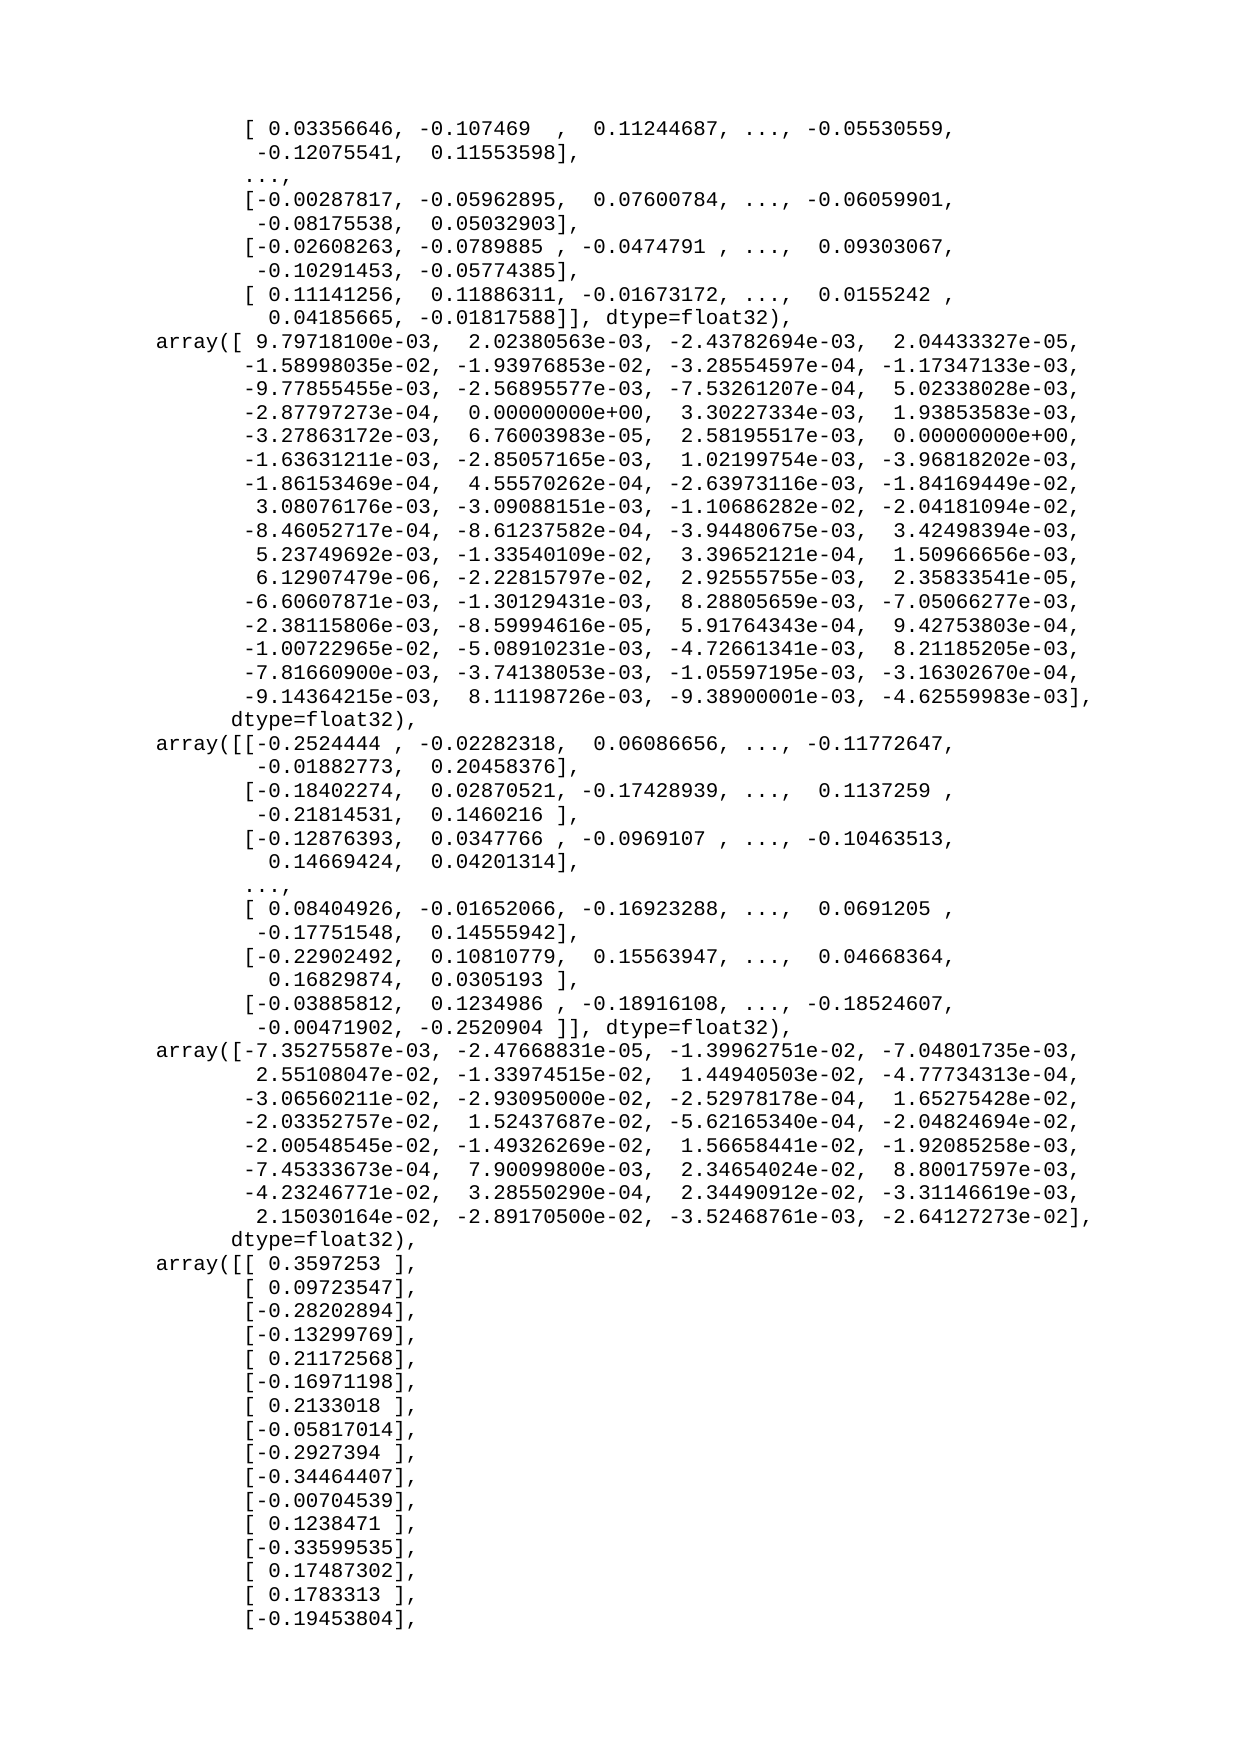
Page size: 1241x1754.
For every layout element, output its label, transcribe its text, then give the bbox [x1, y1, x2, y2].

text dtype=float32), [118, 709, 1122, 733]
text -9.14364215e-03, 8.11198726e-03, -9.38900001e-03, -4.62559983e-03], [118, 686, 1122, 709]
text ..., [118, 875, 1122, 898]
text -0.17751548, 0.14555942], [118, 922, 1122, 946]
text -4.23246771e-02, 3.28550290e-04, 2.34490912e-02, -3.31146619e-03, [118, 1182, 1122, 1206]
text -0.08175538, 0.05032903], [118, 213, 1122, 236]
text [-0.34464407], [118, 1466, 1122, 1489]
text -2.03352757e-02, 1.52437687e-02, -5.62165340e-04, -2.04824694e-02, [118, 1111, 1122, 1135]
text array([[ 0.3597253 ], [118, 1253, 1122, 1277]
text [-0.03885812, 0.1234986 , -0.18916108, ..., -0.18524607, [118, 993, 1122, 1017]
text -1.00722965e-02, -5.08910231e-03, -4.72661341e-03, 8.21185205e-03, [118, 638, 1122, 662]
text [ 0.09723547], [118, 1277, 1122, 1300]
text 0.04185665, -0.01817588]], dtype=float32), [118, 307, 1122, 331]
text -0.21814531, 0.1460216 ], [118, 804, 1122, 827]
text 2.15030164e-02, -2.89170500e-02, -3.52468761e-03, -2.64127273e-02], [118, 1206, 1122, 1229]
text [ 0.2133018 ], [118, 1395, 1122, 1419]
text -2.38115806e-03, -8.59994616e-05, 5.91764343e-04, 9.42753803e-04, [118, 615, 1122, 638]
text -7.81660900e-03, -3.74138053e-03, -1.05597195e-03, -3.16302670e-04, [118, 662, 1122, 686]
text [-0.05817014], [118, 1419, 1122, 1442]
text [-0.2927394 ], [118, 1442, 1122, 1466]
text 2.55108047e-02, -1.33974515e-02, 1.44940503e-02, -4.77734313e-04, [118, 1064, 1122, 1088]
text [ 0.21172568], [118, 1348, 1122, 1371]
text [-0.00704539], [118, 1489, 1122, 1513]
text array([ 9.79718100e-03, 2.02380563e-03, -2.43782694e-03, 2.04433327e-05, [118, 331, 1122, 354]
text -2.87797273e-04, 0.00000000e+00, 3.30227334e-03, 1.93853583e-03, [118, 402, 1122, 426]
text 0.14669424, 0.04201314], [118, 851, 1122, 875]
text -1.63631211e-03, -2.85057165e-03, 1.02199754e-03, -3.96818202e-03, [118, 449, 1122, 473]
text -0.10291453, -0.05774385], [118, 260, 1122, 284]
text [-0.19453804], [118, 1608, 1122, 1631]
text ..., [118, 165, 1122, 189]
text -2.00548545e-02, -1.49326269e-02, 1.56658441e-02, -1.92085258e-03, [118, 1135, 1122, 1158]
text -3.06560211e-02, -2.93095000e-02, -2.52978178e-04, 1.65275428e-02, [118, 1088, 1122, 1111]
text [ 0.03356646, -0.107469 , 0.11244687, ..., -0.05530559, [118, 118, 1122, 142]
text [ 0.08404926, -0.01652066, -0.16923288, ..., 0.0691205 , [118, 898, 1122, 922]
text [-0.00287817, -0.05962895, 0.07600784, ..., -0.06059901, [118, 189, 1122, 213]
text [ 0.11141256, 0.11886311, -0.01673172, ..., 0.0155242 , [118, 284, 1122, 307]
text [-0.13299769], [118, 1324, 1122, 1348]
text -7.45333673e-04, 7.90099800e-03, 2.34654024e-02, 8.80017597e-03, [118, 1158, 1122, 1182]
text [-0.28202894], [118, 1300, 1122, 1324]
text -9.77855455e-03, -2.56895577e-03, -7.53261207e-04, 5.02338028e-03, [118, 378, 1122, 402]
text -6.60607871e-03, -1.30129431e-03, 8.28805659e-03, -7.05066277e-03, [118, 591, 1122, 615]
text -3.27863172e-03, 6.76003983e-05, 2.58195517e-03, 0.00000000e+00, [118, 426, 1122, 449]
text [ 0.1238471 ], [118, 1513, 1122, 1537]
text 3.08076176e-03, -3.09088151e-03, -1.10686282e-02, -2.04181094e-02, [118, 496, 1122, 520]
text [-0.22902492, 0.10810779, 0.15563947, ..., 0.04668364, [118, 946, 1122, 969]
text -1.86153469e-04, 4.55570262e-04, -2.63973116e-03, -1.84169449e-02, [118, 473, 1122, 496]
text array([[-0.2524444 , -0.02282318, 0.06086656, ..., -0.11772647, [118, 733, 1122, 757]
text -1.58998035e-02, -1.93976853e-02, -3.28554597e-04, -1.17347133e-03, [118, 354, 1122, 378]
text -0.12075541, 0.11553598], [118, 142, 1122, 165]
text -8.46052717e-04, -8.61237582e-04, -3.94480675e-03, 3.42498394e-03, [118, 520, 1122, 544]
text -0.01882773, 0.20458376], [118, 757, 1122, 780]
text [ 0.1783313 ], [118, 1584, 1122, 1608]
text [ 0.17487302], [118, 1561, 1122, 1584]
text [-0.16971198], [118, 1371, 1122, 1395]
text 0.16829874, 0.0305193 ], [118, 969, 1122, 993]
text [-0.12876393, 0.0347766 , -0.0969107 , ..., -0.10463513, [118, 827, 1122, 851]
text [-0.18402274, 0.02870521, -0.17428939, ..., 0.1137259 , [118, 780, 1122, 804]
text dtype=float32), [118, 1229, 1122, 1253]
text 6.12907479e-06, -2.22815797e-02, 2.92555755e-03, 2.35833541e-05, [118, 567, 1122, 591]
text 5.23749692e-03, -1.33540109e-02, 3.39652121e-04, 1.50966656e-03, [118, 544, 1122, 567]
text -0.00471902, -0.2520904 ]], dtype=float32), [118, 1017, 1122, 1040]
text [-0.33599535], [118, 1537, 1122, 1561]
text [-0.02608263, -0.0789885 , -0.0474791 , ..., 0.09303067, [118, 236, 1122, 260]
text array([-7.35275587e-03, -2.47668831e-05, -1.39962751e-02, -7.04801735e-03, [118, 1040, 1122, 1064]
